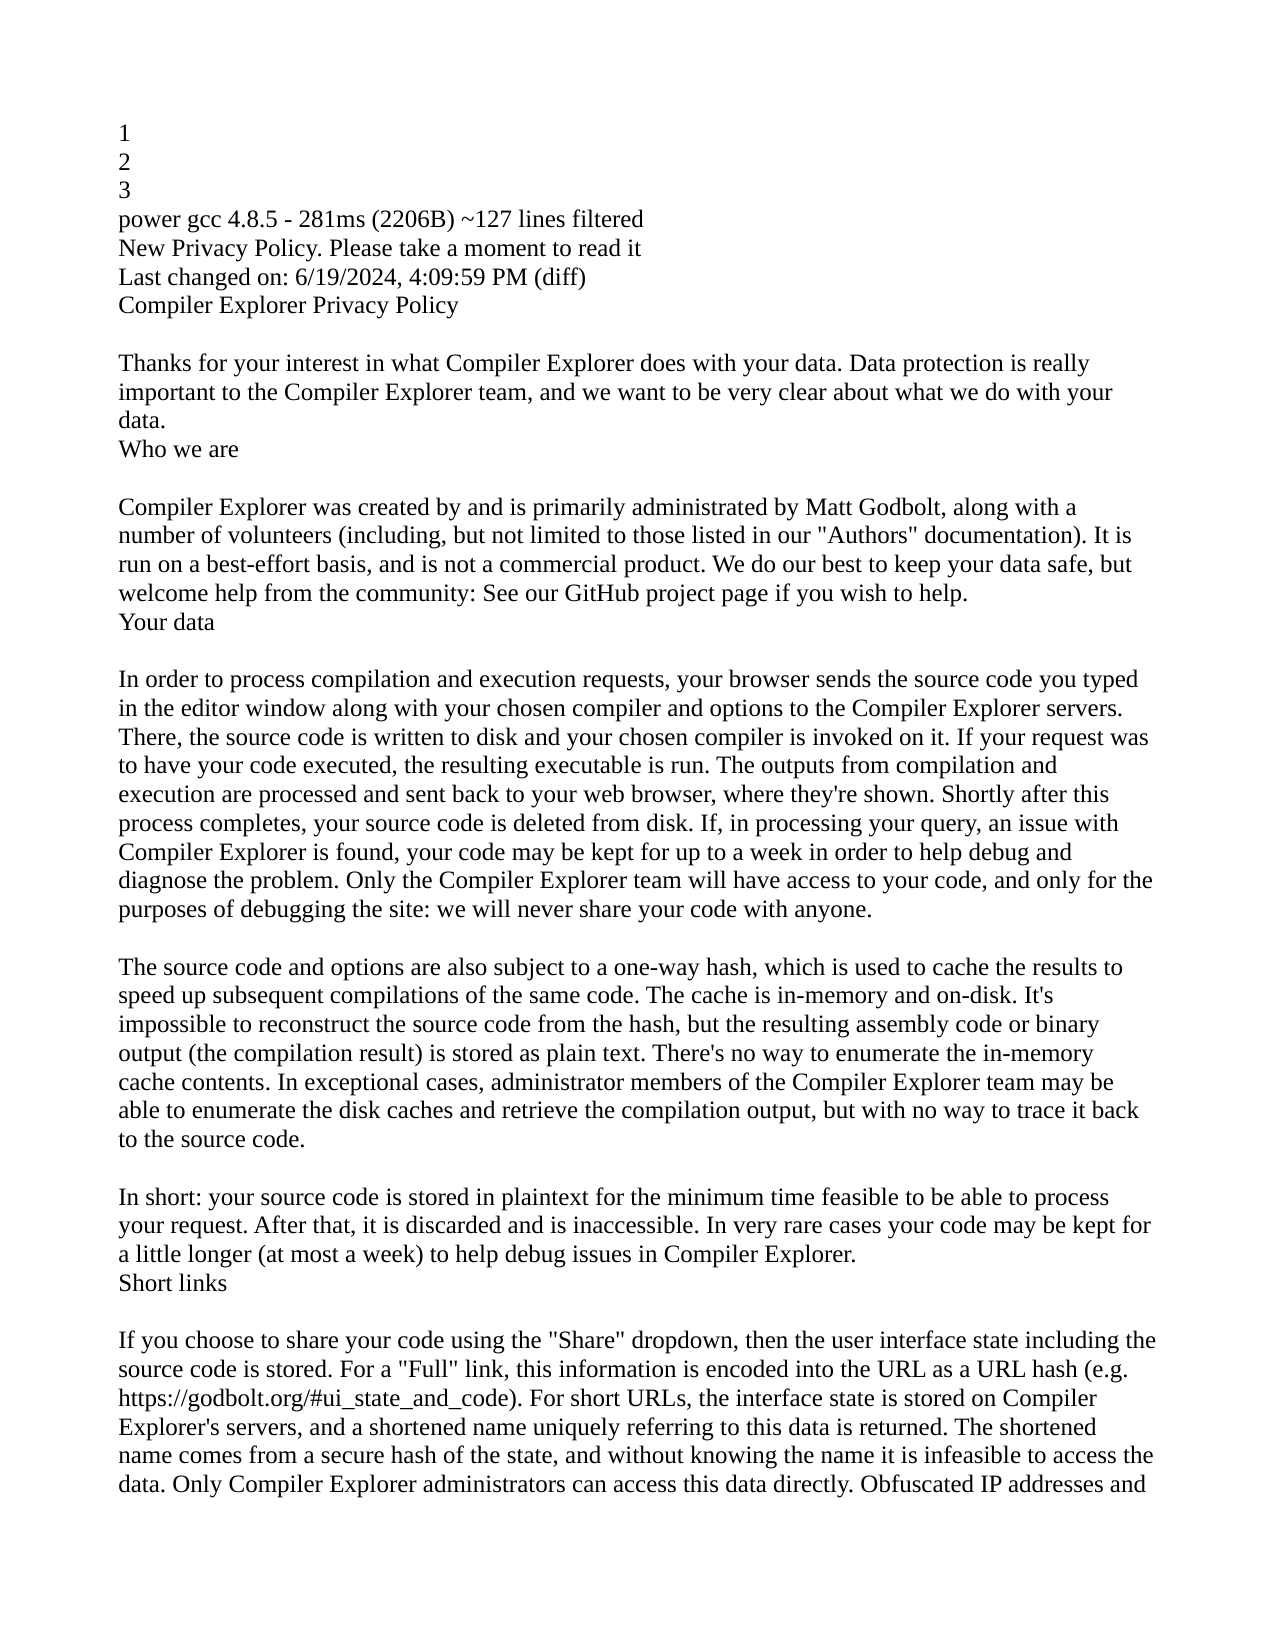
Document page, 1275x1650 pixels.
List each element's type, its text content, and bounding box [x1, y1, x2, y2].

text 1 [118, 118, 1157, 147]
text New Privacy Policy. Please take a moment to read it [118, 233, 1157, 262]
text Your data [118, 607, 1157, 636]
text Compiler Explorer Privacy Policy [118, 291, 1157, 319]
text 2 [118, 147, 1157, 176]
text Compiler Explorer was created by and is primarily administrated by Matt Godbolt, along with a number of volunteers (including, but not limited to those listed in our "Authors" documentation). It is run on a best-effort basis, and is not a commercial product. We do our best to keep your data safe, but welcome help from the community: See our GitHub project page if you wish to help. [118, 492, 1157, 607]
text The source code and options are also subject to a one-way hash, which is used to cache the results to speed up subsequent compilations of the same code. The cache is in-memory and on-disk. It's impossible to reconstruct the source code from the hash, but the resulting assembly code or binary output (the compilation result) is stored as plain text. There's no way to enumerate the in-memory cache contents. In exceptional cases, administrator members of the Compiler Explorer team may be able to enumerate the disk caches and retrieve the compilation output, but with no way to trace it back to the source code. [118, 952, 1157, 1153]
text 3 [118, 176, 1157, 204]
text Short links [118, 1268, 1157, 1297]
text Who we are [118, 434, 1157, 463]
text If you choose to share your code using the "Share" dropdown, then the user interface state including the source code is stored. For a "Full" link, this information is encoded into the URL as a URL hash (e.g. https://godbolt.org/#ui_state_and_code). For short URLs, the interface state is stored on Compiler Explorer's servers, and a shortened name uniquely referring to this data is returned. The shortened name comes from a secure hash of the state, and without knowing the name it is infeasible to access the data. Only Compiler Explorer administrators can access this data directly. Obfuscated IP addresses and [118, 1326, 1157, 1498]
text Thanks for your interest in what Compiler Explorer does with your data. Data protection is really important to the Compiler Explorer team, and we want to be very clear about what we do with your data. [118, 348, 1157, 434]
text Last changed on: 6/19/2024, 4:09:59 PM (diff) [118, 262, 1157, 291]
text In order to process compilation and execution requests, your browser sends the source code you typed in the editor window along with your chosen compiler and options to the Compiler Explorer servers. There, the source code is written to disk and your chosen compiler is invoked on it. If your request was to have your code executed, the resulting executable is run. The outputs from compilation and execution are processed and sent back to your web browser, where they're shown. Shortly after this process completes, your source code is deleted from disk. If, in processing your query, an issue with Compiler Explorer is found, your code may be kept for up to a week in order to help debug and diagnose the problem. Only the Compiler Explorer team will have access to your code, and only for the purposes of debugging the site: we will never share your code with anyone. [118, 664, 1157, 923]
text In short: your source code is stored in plaintext for the minimum time feasible to be able to process your request. After that, it is discarded and is inaccessible. In very rare cases your code may be kept for a little longer (at most a week) to help debug issues in Compiler Explorer. [118, 1182, 1157, 1268]
text power gcc 4.8.5 - 281ms (2206B) ~127 lines filtered [118, 204, 1157, 233]
